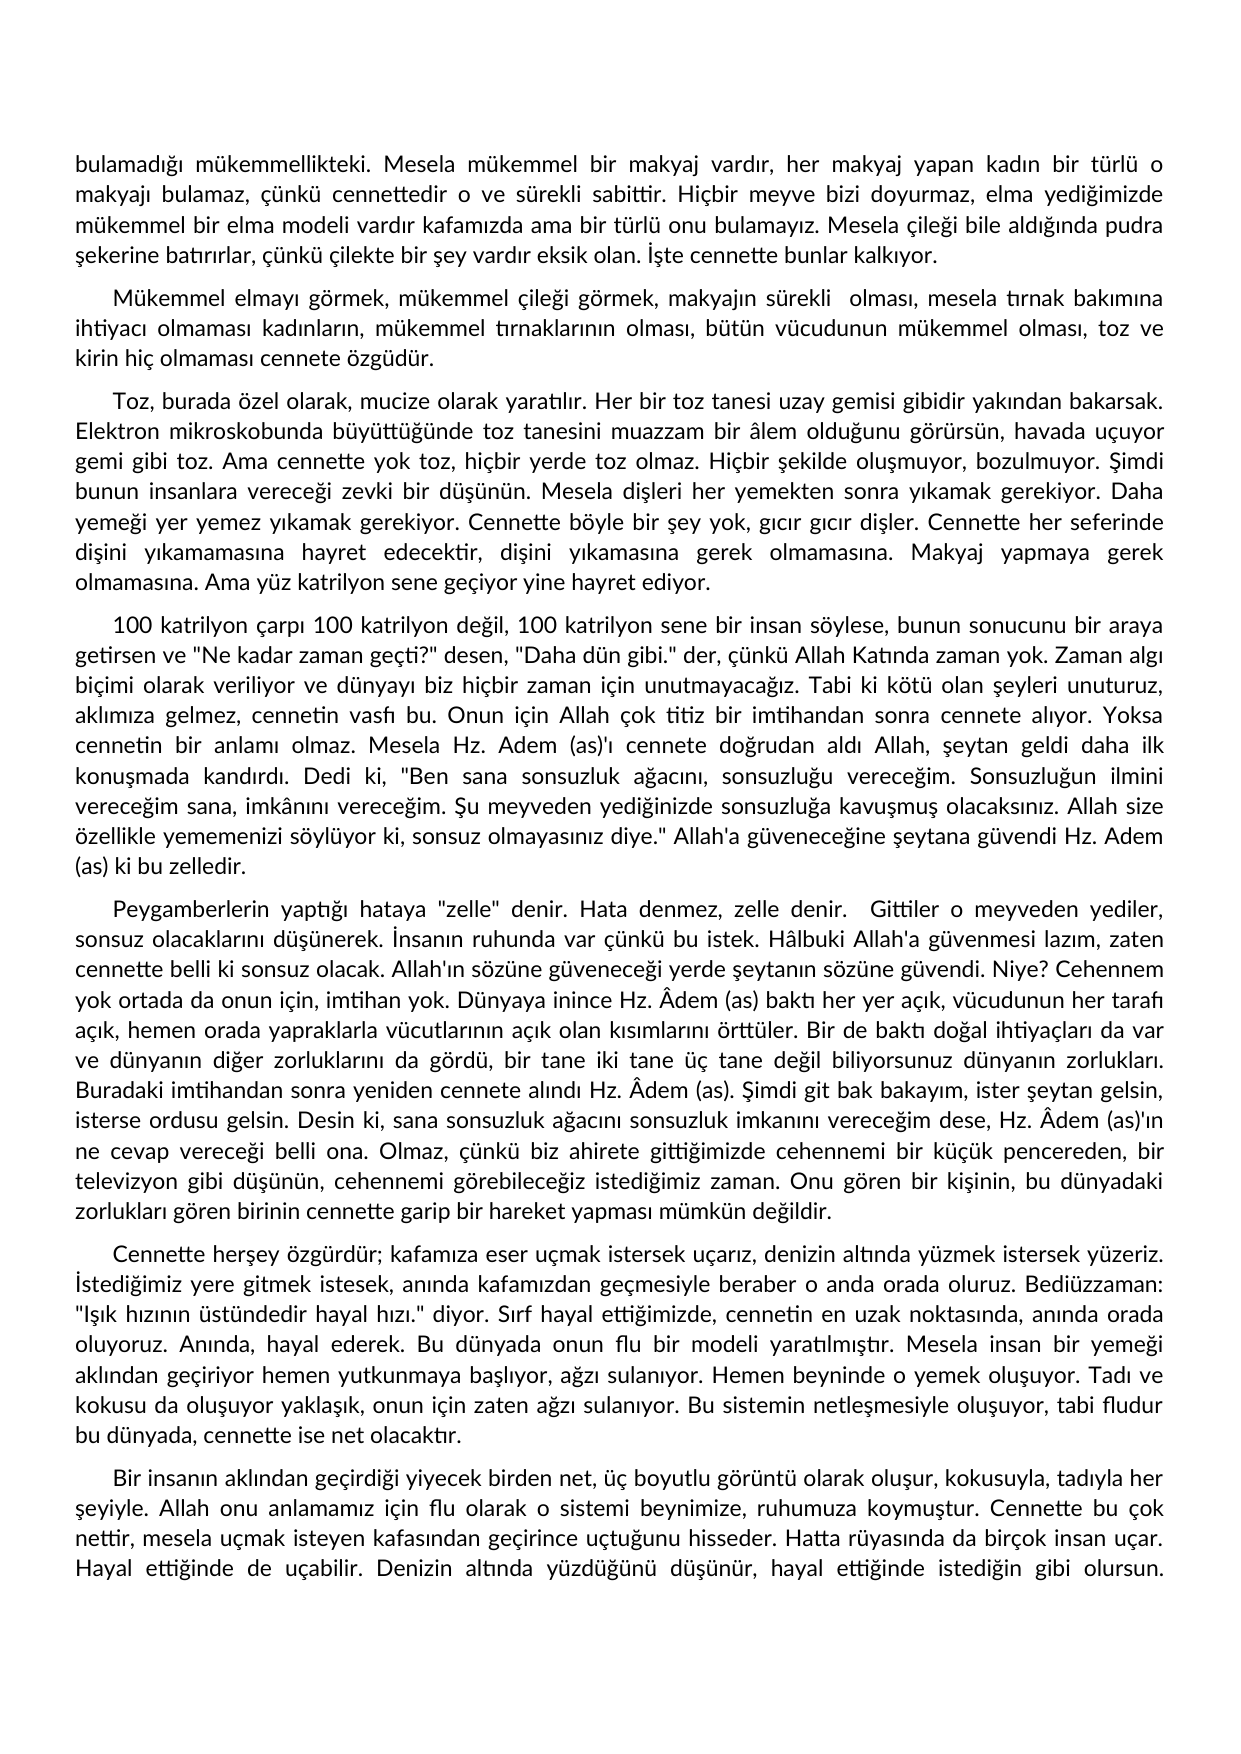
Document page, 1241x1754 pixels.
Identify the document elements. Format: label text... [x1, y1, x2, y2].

text bulamadığı mükemmellikteki. Mesela mükemmel bir makyaj vardır, her makyaj yapan kadın bir türlü o makyajı bulamaz, çünkü cennettedir o ve sürekli sabittir. Hiçbir meyve bizi doyurmaz, elma yediğimizde mükemmel bir elma modeli vardır kafamızda ama bir türlü onu bulamayız. Mesela çileği bile aldığında pudra şekerine batırırlar, çünkü çilekte bir şey vardır eksik olan. İşte cennette bunlar kalkıyor. [75, 150, 1165, 268]
text 100 katrilyon çarpı 100 katrilyon değil, 100 katrilyon sene bir insan söylese, bunun sonucunu bir araya getirsen ve "Ne kadar zaman geçti?" desen, "Daha dün gibi." der, çünkü Allah Katında zaman yok. Zaman algı biçimi olarak veriliyor ve dünyayı biz hiçbir zaman için unutmayacağız. Tabi ki kötü olan şeyleri unuturuz, aklımıza gelmez, cennetin vasfı bu. Onun için Allah çok titiz bir imtihandan sonra cennete alıyor. Yoksa cennetin bir anlamı olmaz. Mesela Hz. Adem (as)'ı cennete doğrudan aldı Allah, şeytan geldi daha ilk konuşmada kandırdı. Dedi ki, "Ben sana sonsuzluk ağacını, sonsuzluğu vereceğim. Sonsuzluğun ilmini vereceğim sana, imkânını vereceğim. Şu meyveden yediğinizde sonsuzluğa kavuşmuş olacaksınız. Allah size özellikle yememenizi söylüyor ki, sonsuz olmayasınız diye." Allah'a güveneceğine şeytana güvendi Hz. Adem (as) ki bu zelledir. [75, 610, 1165, 879]
text Cennette herşey özgürdür; kafamıza eser uçmak istersek uçarız, denizin altında yüzmek istersek yüzeriz. İstediğimiz yere gitmek istesek, anında kafamızdan geçmesiyle beraber o anda orada oluruz. Bediüzzaman: "Işık hızının üstündedir hayal hızı." diyor. Sırf hayal ettiğimizde, cennetin en uzak noktasında, anında orada oluyoruz. Anında, hayal ederek. Bu dünyada onun flu bir modeli yaratılmıştır. Mesela insan bir yemeği aklından geçiriyor hemen yutkunmaya başlıyor, ağzı sulanıyor. Hemen beyninde o yemek oluşuyor. Tadı ve kokusu da oluşuyor yaklaşık, onun için zaten ağzı sulanıyor. Bu sistemin netleşmesiyle oluşuyor, tabi fludur bu dünyada, cennette ise net olacaktır. [75, 1239, 1165, 1448]
text Mükemmel elmayı görmek, mükemmel çileği görmek, makyajın sürekli olması, mesela tırnak bakımına ihtiyacı olmaması kadınların, mükemmel tırnaklarının olması, bütün vücudunun mükemmel olması, toz ve kirin hiç olmaması cennete özgüdür. [75, 283, 1165, 371]
text Peygamberlerin yaptığı hataya "zelle" denir. Hata denmez, zelle denir. Gittiler o meyveden yediler, sonsuz olacaklarını düşünerek. İnsanın ruhunda var çünkü bu istek. Hâlbuki Allah'a güvenmesi lazım, zaten cennette belli ki sonsuz olacak. Allah'ın sözüne güveneceği yerde şeytanın sözüne güvendi. Niye? Cehennem yok ortada da onun için, imtihan yok. Dünyaya inince Hz. Âdem (as) baktı her yer açık, vücudunun her tarafı açık, hemen orada yapraklarla vücutlarının açık olan kısımlarını örttüler. Bir de baktı doğal ihtiyaçları da var ve dünyanın diğer zorluklarını da gördü, bir tane iki tane üç tane değil biliyorsunuz dünyanın zorlukları. Buradaki imtihandan sonra yeniden cennete alındı Hz. Âdem (as). Şimdi git bak bakayım, ister şeytan gelsin, isterse ordusu gelsin. Desin ki, sana sonsuzluk ağacını sonsuzluk imkanını vereceğim dese, Hz. Âdem (as)'ın ne cevap vereceği belli ona. Olmaz, çünkü biz ahirete gittiğimizde cehennemi bir küçük pencereden, bir televizyon gibi düşünün, cehennemi görebileceğiz istediğimiz zaman. Onu gören bir kişinin, bu dünyadaki zorlukları gören birinin cennette garip bir hareket yapması mümkün değildir. [75, 895, 1165, 1224]
text Bir insanın aklından geçirdiği yiyecek birden net, üç boyutlu görüntü olarak oluşur, kokusuyla, tadıyla her şeyiyle. Allah onu anlamamız için flu olarak o sistemi beynimize, ruhumuza koymuştur. Cennette bu çok nettir, mesela uçmak isteyen kafasından geçirince uçtuğunu hisseder. Hatta rüyasında da birçok insan uçar. Hayal ettiğinde de uçabilir. Denizin altında yüzdüğünü düşünür, hayal ettiğinde istediğin gibi olursun. [75, 1463, 1165, 1582]
text Toz, burada özel olarak, mucize olarak yaratılır. Her bir toz tanesi uzay gemisi gibidir yakından bakarsak. Elektron mikroskobunda büyüttüğünde toz tanesini muazzam bir âlem olduğunu görürsün, havada uçuyor gemi gibi toz. Ama cennette yok toz, hiçbir yerde toz olmaz. Hiçbir şekilde oluşmuyor, bozulmuyor. Şimdi bunun insanlara vereceği zevki bir düşünün. Mesela dişleri her yemekten sonra yıkamak gerekiyor. Daha yemeği yer yemez yıkamak gerekiyor. Cennette böyle bir şey yok, gıcır gıcır dişler. Cennette her seferinde dişini yıkamamasına hayret edecektir, dişini yıkamasına gerek olmamasına. Makyaj yapmaya gerek olmamasına. Ama yüz katrilyon sene geçiyor yine hayret ediyor. [75, 386, 1165, 595]
